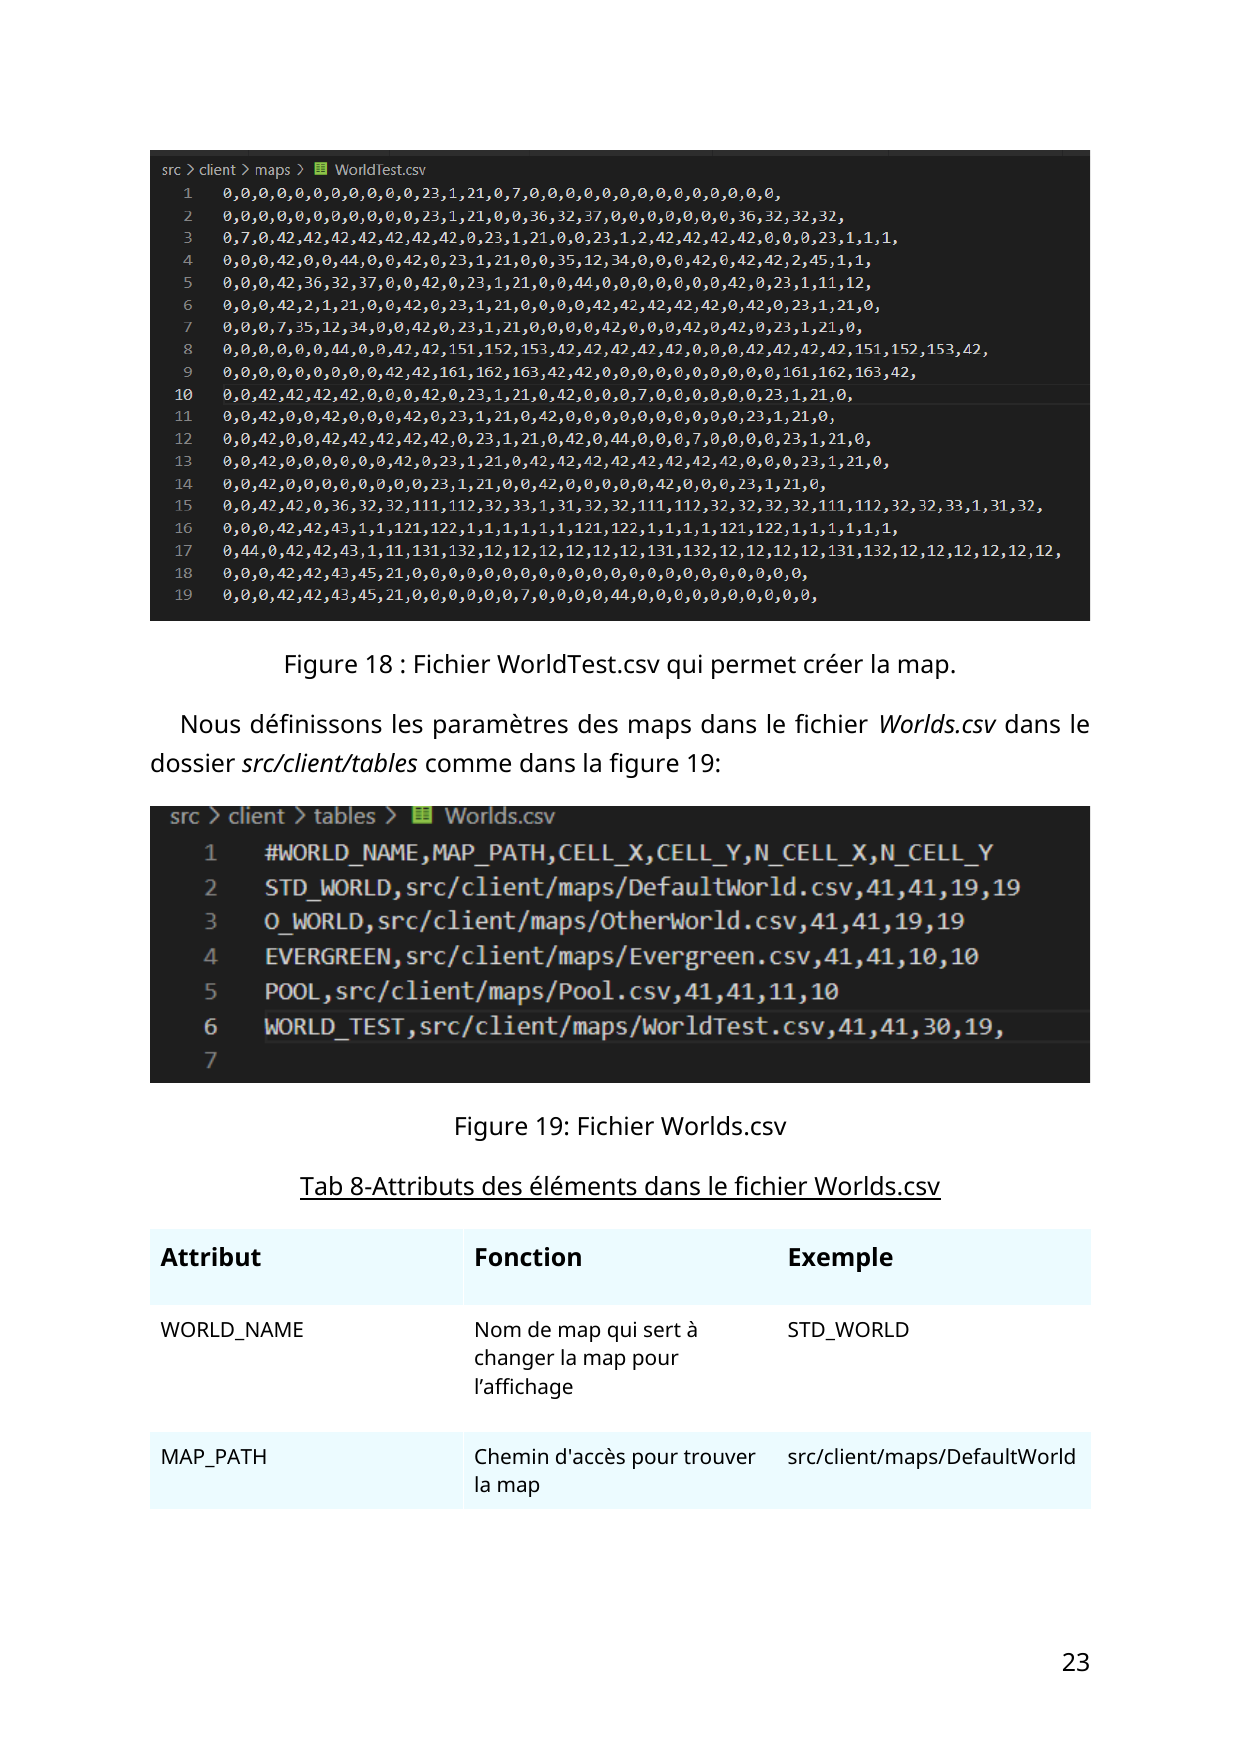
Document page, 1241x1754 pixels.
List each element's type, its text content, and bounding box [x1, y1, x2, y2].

text Figure 18 : Fichier WorldTest.csv qui permet créer la map. [150, 647, 1090, 681]
picture [150, 806, 1091, 1083]
table_cell Nom de map qui sert à changer la map pour l’affichage [464, 1305, 777, 1432]
text Tab 8-Attributs des éléments dans le fichier Worlds.csv [150, 1169, 1090, 1203]
table_header Exemple [777, 1229, 1091, 1305]
table_cell Chemin d'accès pour trouver la map [464, 1432, 777, 1509]
table_cell WORLD_NAME [150, 1305, 463, 1432]
text Nous définissons les paramètres des maps dans le fichier Worlds.csv dans le dossier src/client/tables comme dans la figure 19: [150, 707, 1090, 780]
table_cell MAP_PATH [150, 1432, 463, 1509]
table_cell STD_WORLD [777, 1305, 1091, 1432]
picture [150, 150, 1091, 621]
table_header Fonction [464, 1229, 777, 1305]
text Figure 19: Fichier Worlds.csv [150, 1109, 1090, 1143]
table_header Attribut [150, 1229, 463, 1305]
table_cell src/client/maps/DefaultWorld [777, 1432, 1091, 1509]
